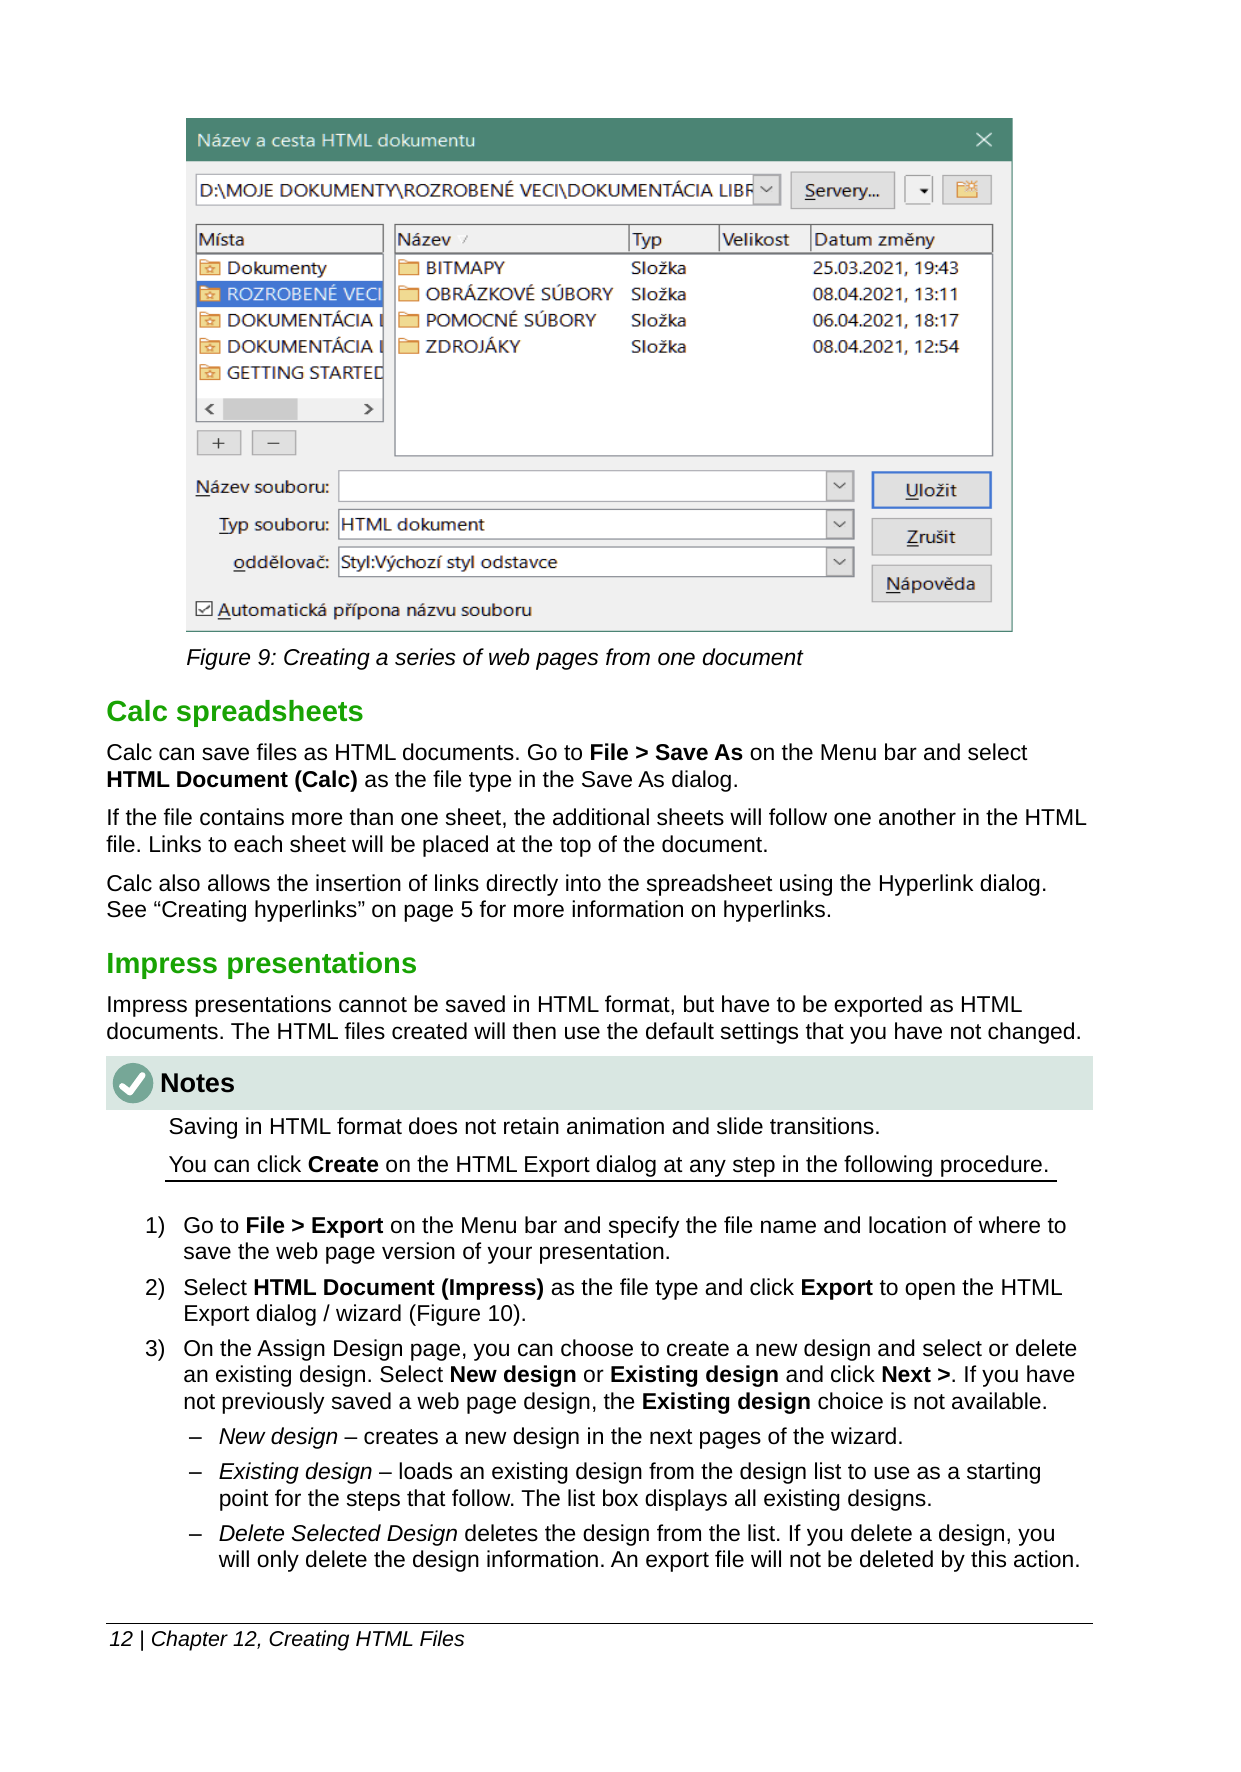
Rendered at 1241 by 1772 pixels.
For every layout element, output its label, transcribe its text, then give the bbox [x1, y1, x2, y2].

text Impress presentations cannot be saved in HTML format, but have to be exported as HTML documents. The HTML files created will then use the default settings that you have not changed. [106, 991, 1093, 1044]
text Calc also allows the insertion of links directly into the spreadsheet using the Hyperlink dialog. See “Creating hyperlinks” on page 5 for more information on hyperlinks. [106, 869, 1093, 922]
list Select HTML Document (Impress) as the file type and click Export to open the HTML Export dialog / wizard (Figure 10). [165, 1273, 1093, 1326]
list Existing design – loads an existing design from the design list to use as a starting point for the steps that follow. The list box displays all existing designs. [189, 1458, 1093, 1511]
text Saving in HTML format does not retain animation and slide transitions. [165, 1110, 1057, 1139]
list On the Assign Design page, you can choose to create a new design and select or delete an existing design. Select New design or Existing design and click Next >. If you have not previously saved a web page design, the Existing design choice is not available. [165, 1335, 1093, 1414]
list New design – creates a new design in the next pages of the wizard. [189, 1423, 1093, 1449]
list Go to File > Export on the Menu bar and specify the file name and location of where to save the web page version of your presentation. [165, 1212, 1093, 1264]
picture [186, 118, 1013, 632]
text You can click Create on the HTML Export dialog at any step in the following procedure. [165, 1148, 1057, 1180]
subtitle Impress presentations [106, 946, 1093, 979]
text If the file contains more than one sheet, the additional sheets will follow one another in the HTML file. Links to each sheet will be placed at the top of the document. [106, 804, 1093, 857]
subtitle Notes [106, 1056, 1093, 1110]
subtitle Calc spreadsheets [106, 694, 1093, 727]
text Calc can save files as HTML documents. Go to File > Save As on the Menu bar and select HTML Document (Calc) as the file type in the Save As dialog. [106, 739, 1093, 792]
text Figure 9: Creating a series of web pages from one document [186, 644, 1013, 670]
list Delete Selected Design deletes the design from the list. If you delete a design, you will only delete the design information. An export file will not be deleted by this action. [189, 1520, 1093, 1572]
